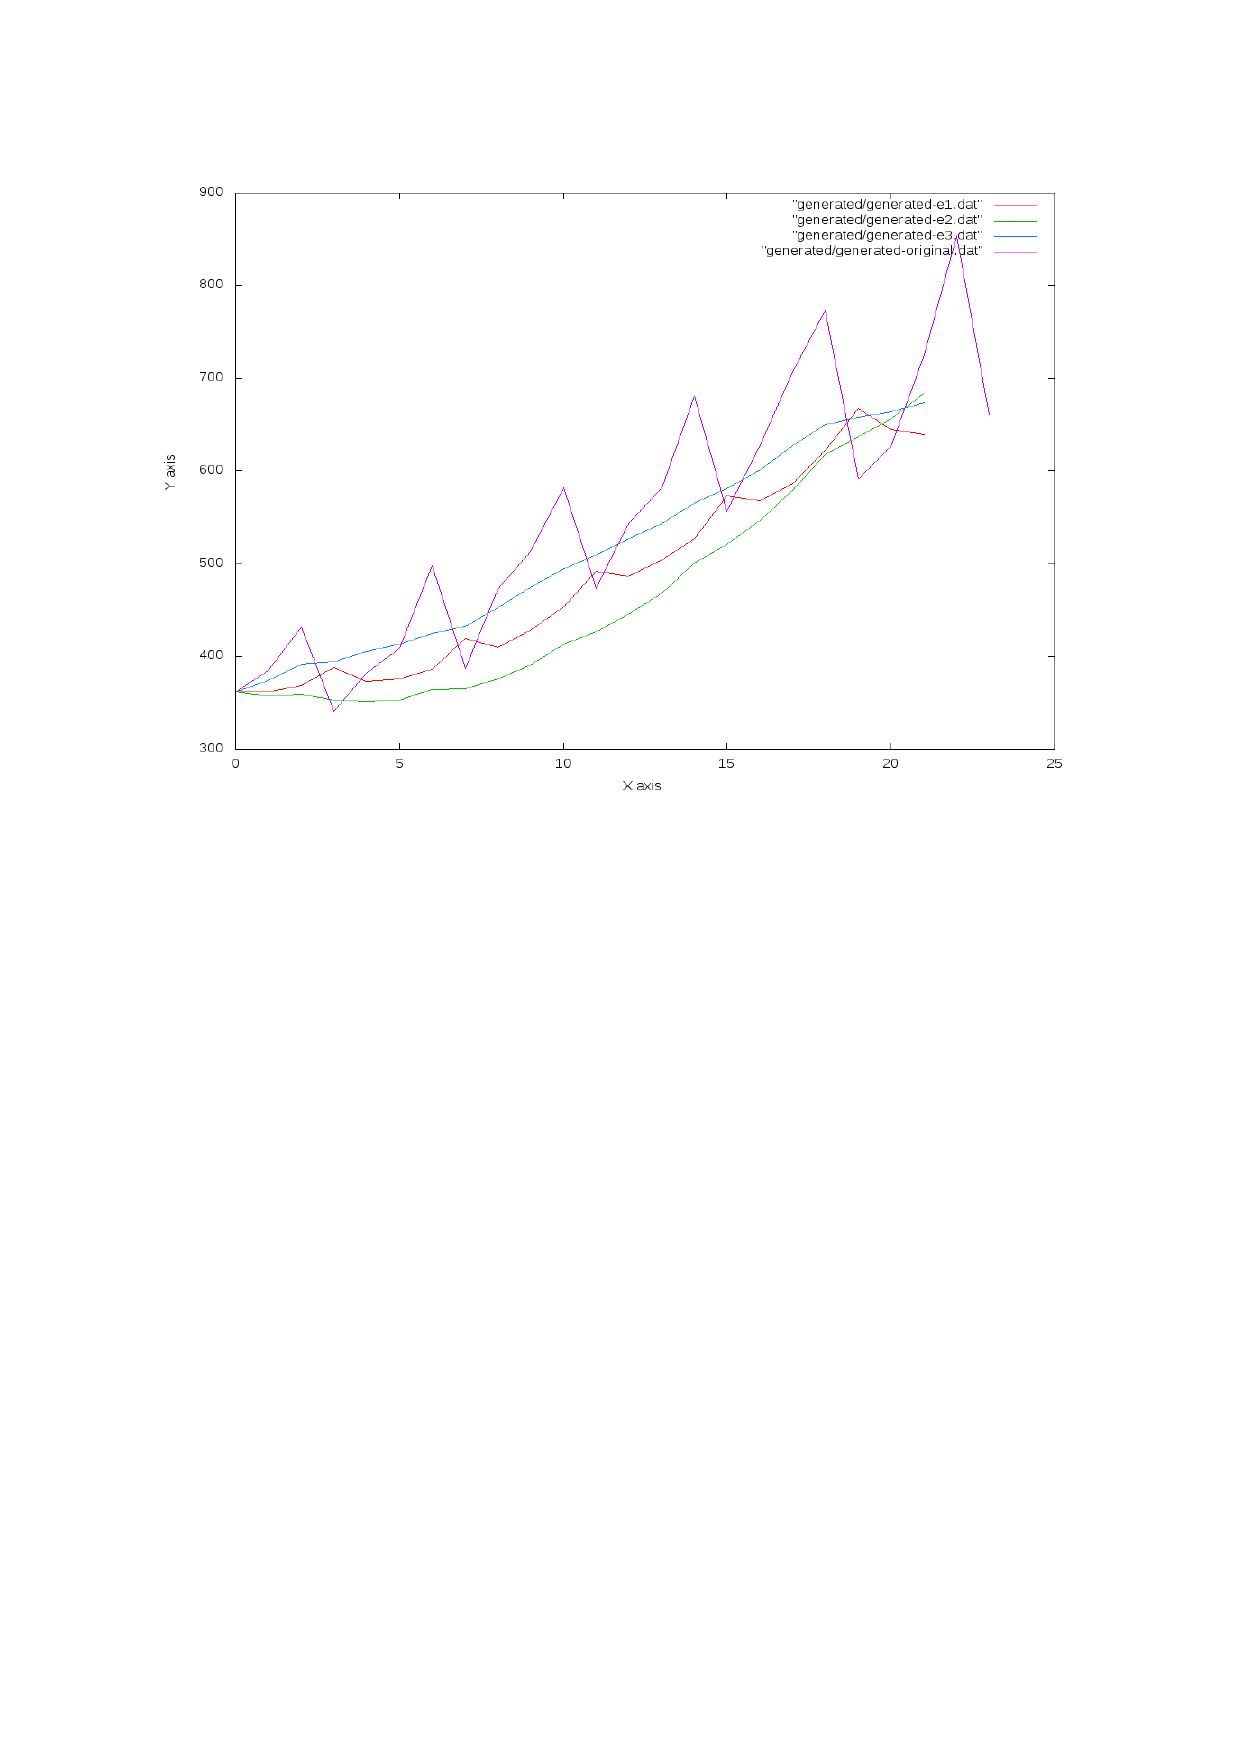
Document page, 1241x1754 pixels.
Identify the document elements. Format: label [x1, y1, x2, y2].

picture [159, 176, 1082, 798]
